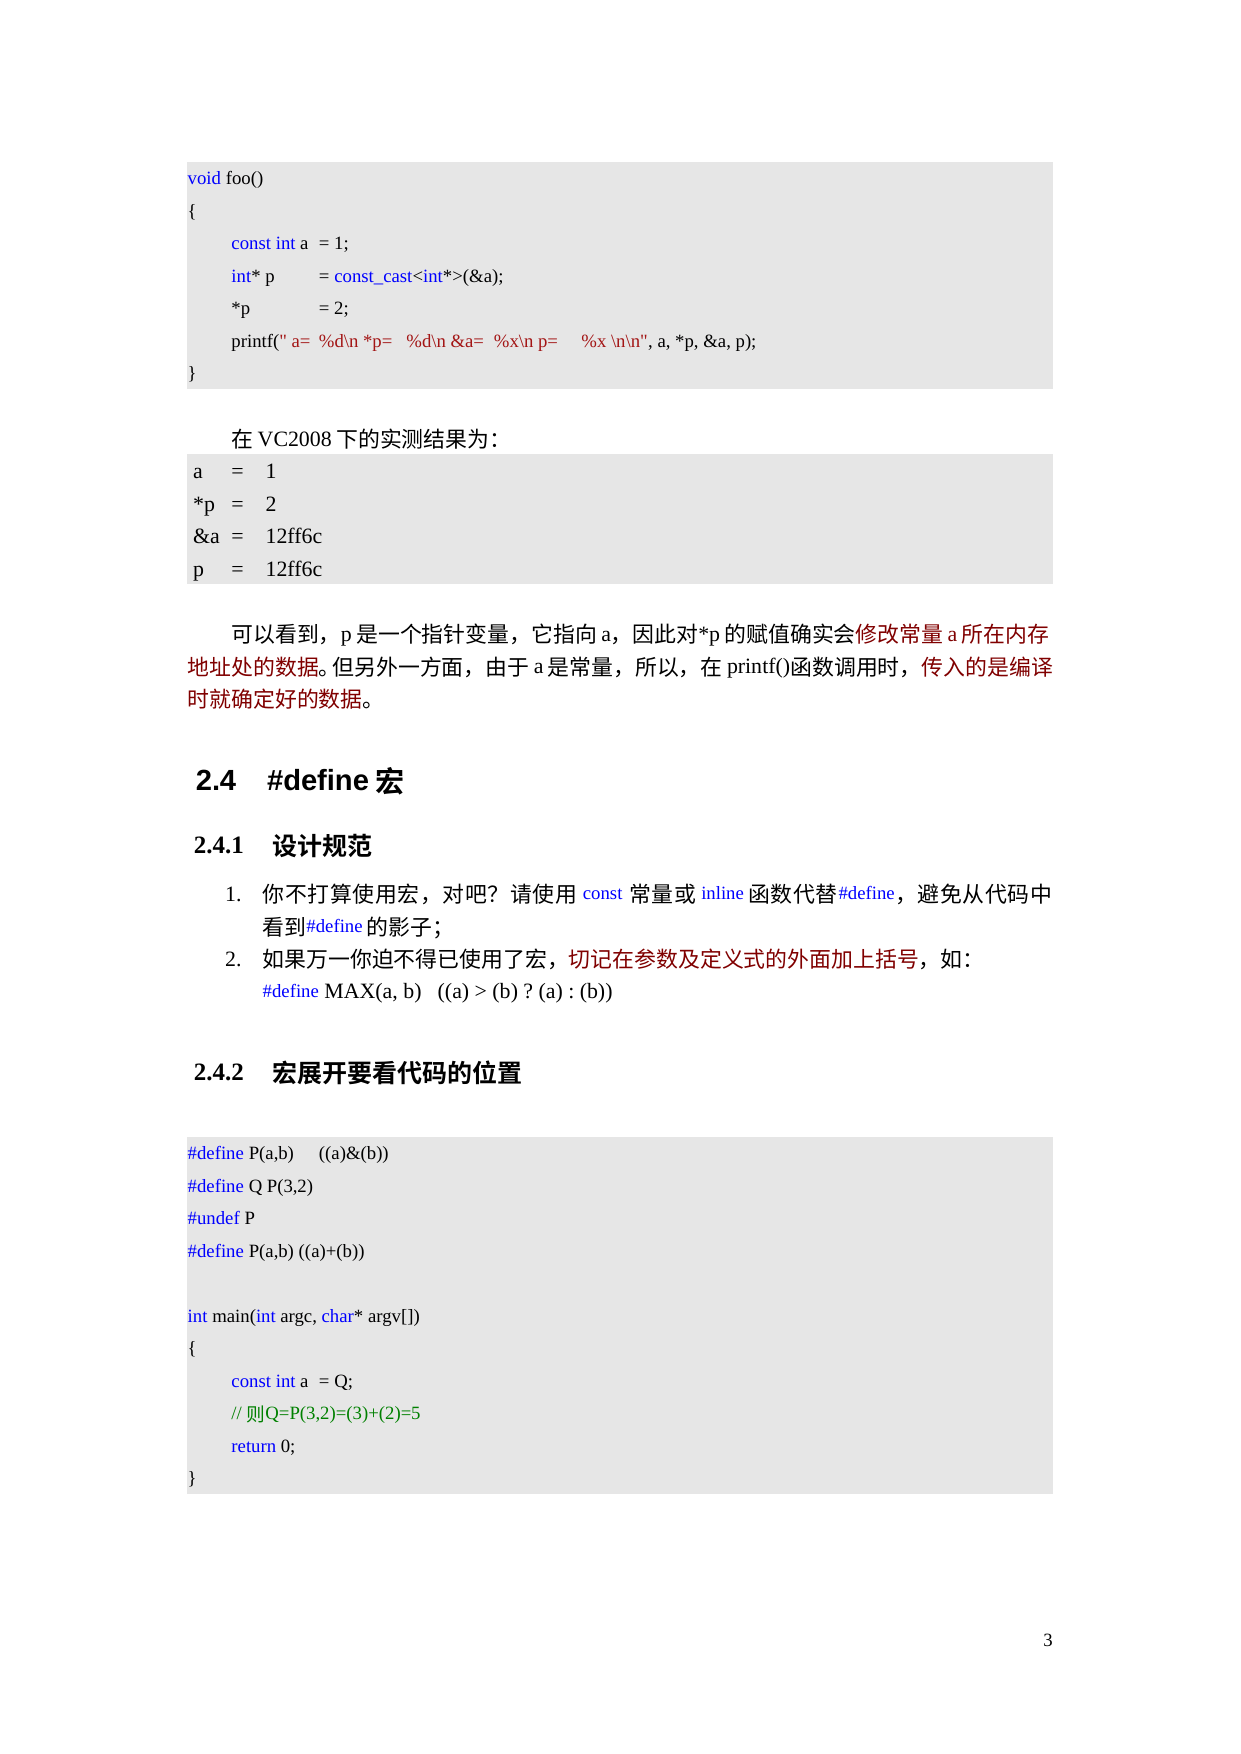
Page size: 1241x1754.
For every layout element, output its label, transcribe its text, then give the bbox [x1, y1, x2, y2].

text &a = 12ff6c [187, 519, 1053, 552]
text int main(int argc, char* argv[]) [187, 1299, 1053, 1332]
text { [187, 194, 1053, 227]
subtitle #define宏 [187, 747, 1053, 812]
text const int a = Q; [187, 1364, 1053, 1397]
list 你不打算使用宏，对吧？请使用const 常量或inline函数代替#define，避免从代码中看到#define的影子； [225, 877, 1053, 942]
text int* p = const_cast<int*>(&a); [187, 259, 1053, 292]
text #define Q P(3,2) [187, 1169, 1053, 1202]
text p = 12ff6c [187, 552, 1053, 584]
subtitle 设计规范 [187, 812, 1053, 877]
text void foo() [187, 162, 1053, 194]
text 可以看到，p是一个指针变量，它指向a，因此对*p的赋值确实会修改常量a所在内存地址处的数据。但另外一方面，由于a是常量，所以，在printf()函数调用时，传入的是编译时就确定好的数据。 [187, 617, 1053, 714]
text *p = 2; [187, 292, 1053, 324]
text return 0; [187, 1429, 1053, 1462]
text #define P(a,b) ((a)&(b)) [187, 1137, 1053, 1169]
text // 则Q=P(3,2)=(3)+(2)=5 [187, 1397, 1053, 1429]
subtitle 宏展开要看代码的位置 [187, 1039, 1053, 1104]
text } [187, 357, 1053, 389]
text #undef P [187, 1202, 1053, 1234]
list 如果万一你迫不得已使用了宏，切记在参数及定义式的外面加上括号，如： #define MAX(a, b) ((a) > (b) ? (a) : (b)) [225, 942, 1053, 1007]
text #define P(a,b) ((a)+(b)) [187, 1234, 1053, 1267]
text const int a = 1; [187, 227, 1053, 259]
text printf(" a= %d\n *p= %d\n &a= %x\n p= %x \n\n", a, *p, &a, p); [187, 324, 1053, 357]
text } [187, 1462, 1053, 1494]
text *p = 2 [187, 487, 1053, 519]
text a = 1 [187, 454, 1053, 487]
text 在VC2008下的实测结果为： [187, 422, 1053, 454]
text { [187, 1332, 1053, 1364]
